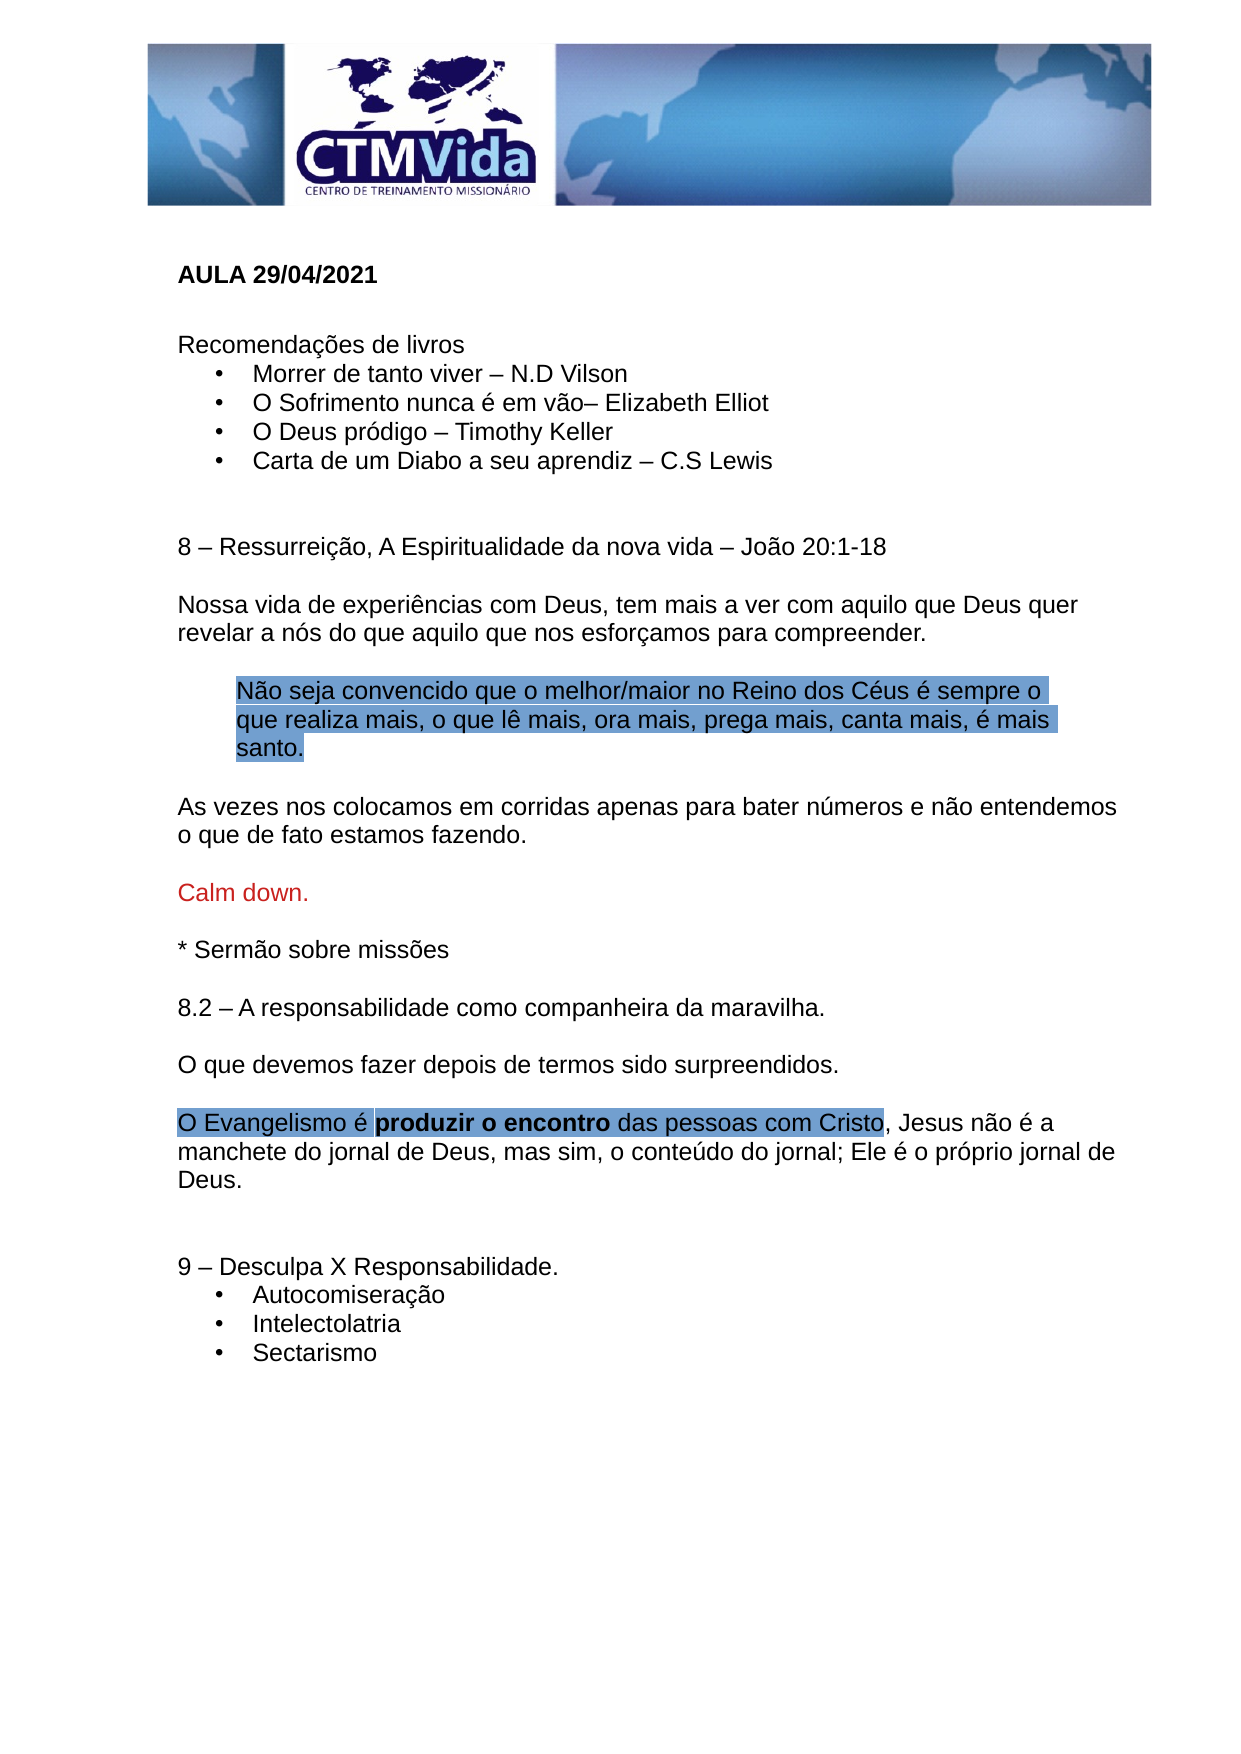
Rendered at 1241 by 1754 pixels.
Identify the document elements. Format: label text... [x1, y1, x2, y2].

list Carta de um Diabo a seu aprendiz – C.S Lewis [215, 446, 1122, 474]
text 8.2 – A responsabilidade como companheira da maravilha. [177, 993, 1122, 1022]
list Autocomiseração [215, 1280, 1122, 1309]
text O Evangelismo é produzir o encontro das pessoas com Cristo, Jesus não é a manchete do jornal de Deus, mas sim, o conteúdo do jornal; Ele é o próprio jornal de Deus. [177, 1108, 1122, 1194]
text Não seja convencido que o melhor/maior no Reino dos Céus é sempre o que realiza mais, o que lê mais, ora mais, prega mais, canta mais, é mais santo. [236, 676, 1063, 762]
list Sectarismo [215, 1338, 1122, 1367]
text O que devemos fazer depois de termos sido surpreendidos. [177, 1050, 1122, 1079]
list Morrer de tanto viver – N.D Vilson [215, 359, 1122, 388]
text 8 – Ressurreição, A Espiritualidade da nova vida – João 20:1-18 [177, 532, 1122, 561]
text Recomendações de livros [177, 330, 1122, 359]
text Calm down. [177, 878, 1122, 907]
text * Sermão sobre missões [177, 935, 1122, 964]
text Nossa vida de experiências com Deus, tem mais a ver com aquilo que Deus quer revelar a nós do que aquilo que nos esforçamos para compreender. [177, 589, 1122, 647]
list Intelectolatria [215, 1309, 1122, 1338]
picture [147, 43, 1152, 206]
text As vezes nos colocamos em corridas apenas para bater números e não entendemos o que de fato estamos fazendo. [177, 792, 1122, 849]
subtitle AULA 29/04/2021 [177, 260, 1122, 289]
list O Deus pródigo – Timothy Keller [215, 417, 1122, 446]
list O Sofrimento nunca é em vão– Elizabeth Elliot [215, 388, 1122, 417]
text 9 – Desculpa X Responsabilidade. [177, 1252, 1122, 1280]
